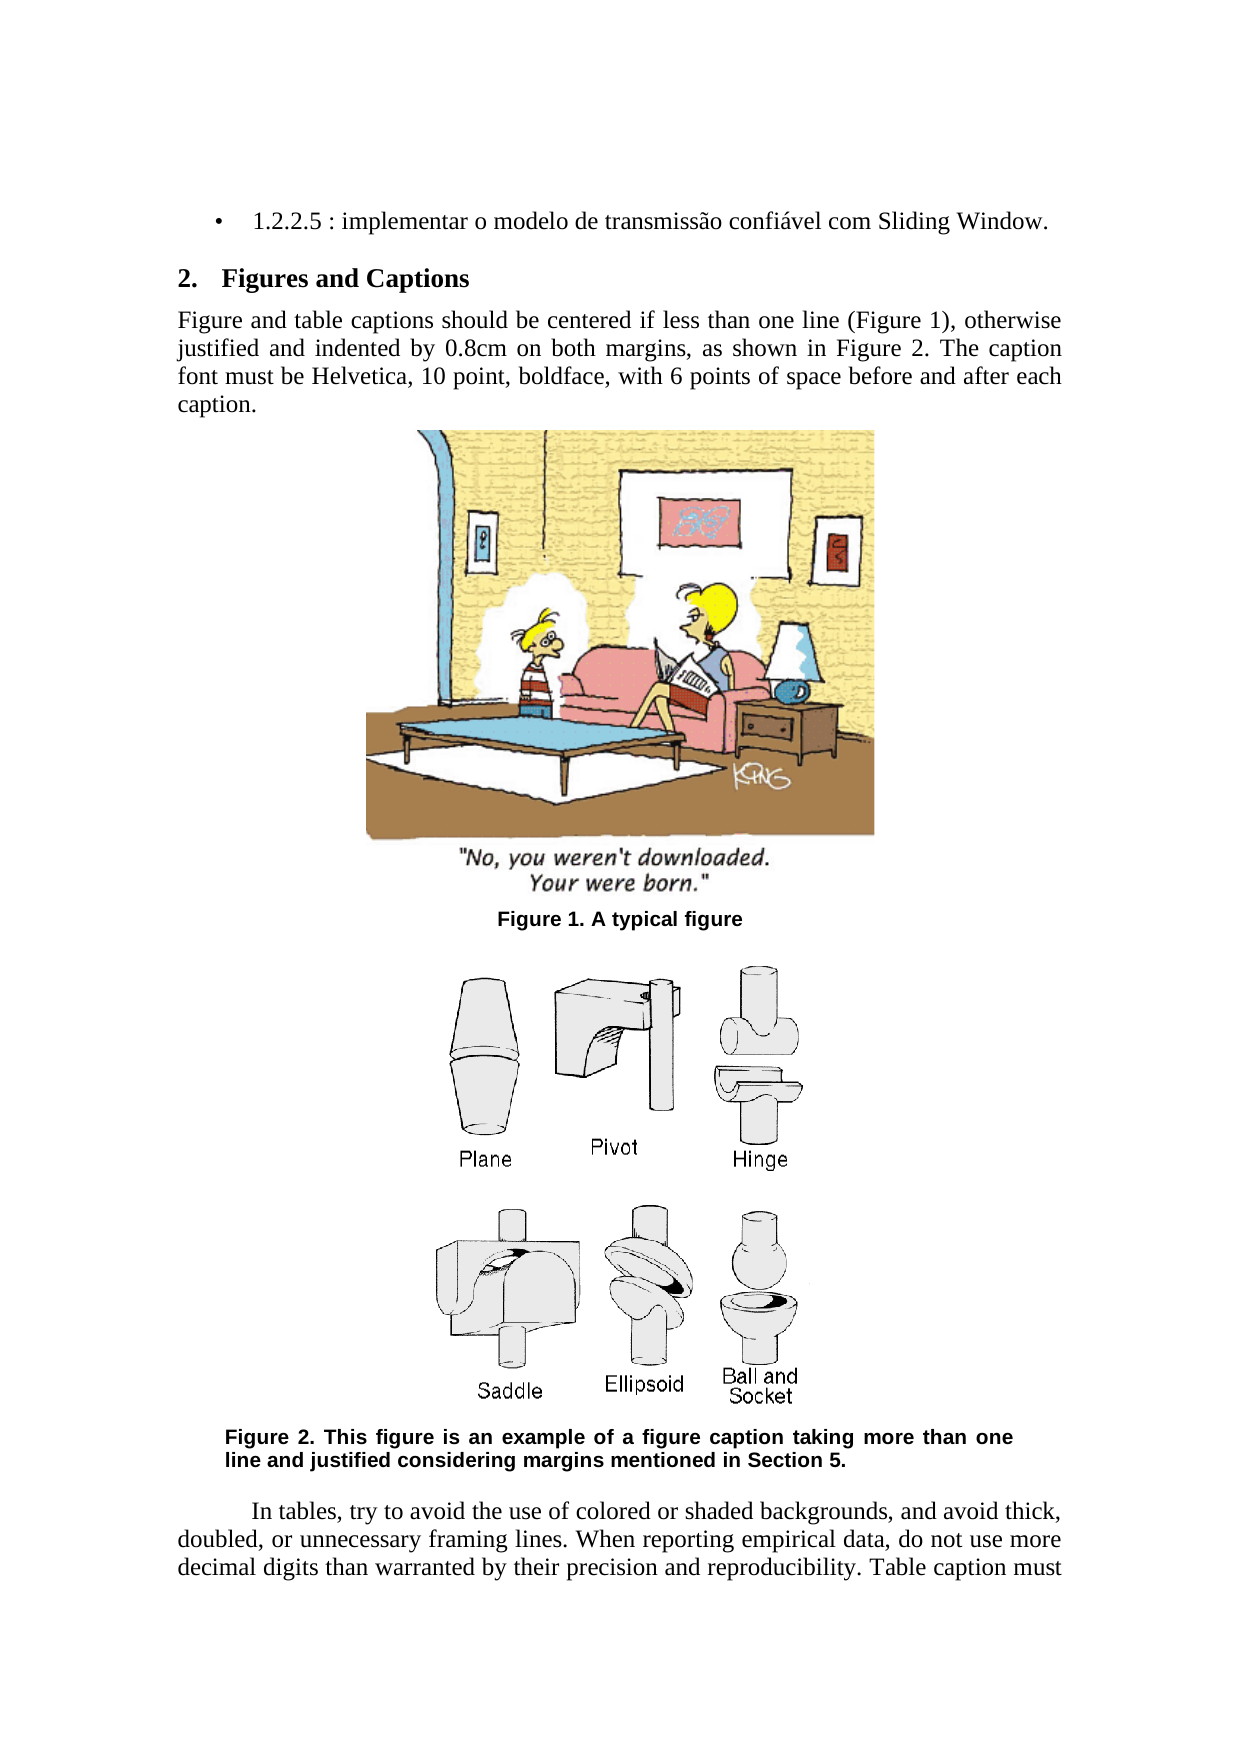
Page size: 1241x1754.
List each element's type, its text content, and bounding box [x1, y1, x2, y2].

title Figures and Captions [177, 264, 1063, 294]
picture [417, 956, 824, 1413]
text Figure and table captions should be centered if less than one line (Figure 1), otherwise justified and indented by 0.8cm on both margins, as shown in Figure 2. The caption font must be Helvetica, 10 point, boldface, with 6 points of space before and after each caption. [177, 306, 1063, 418]
list 1.2.2.5 : implementar o modelo de transmissão confiável com Sliding Window. [215, 207, 1063, 235]
text Figure 2. This figure is an example of a figure caption taking more than one line and justified considering margins mentioned in Section 5. [224, 1425, 1016, 1472]
text In tables, try to avoid the use of colored or shaded backgrounds, and avoid thick, doubled, or unnecessary framing lines. When reporting empirical data, do not use more decimal digits than warranted by their precision and reproducibility. Table caption must [177, 1497, 1063, 1581]
text Figure 1. A typical figure [224, 908, 1016, 931]
picture [366, 430, 875, 896]
